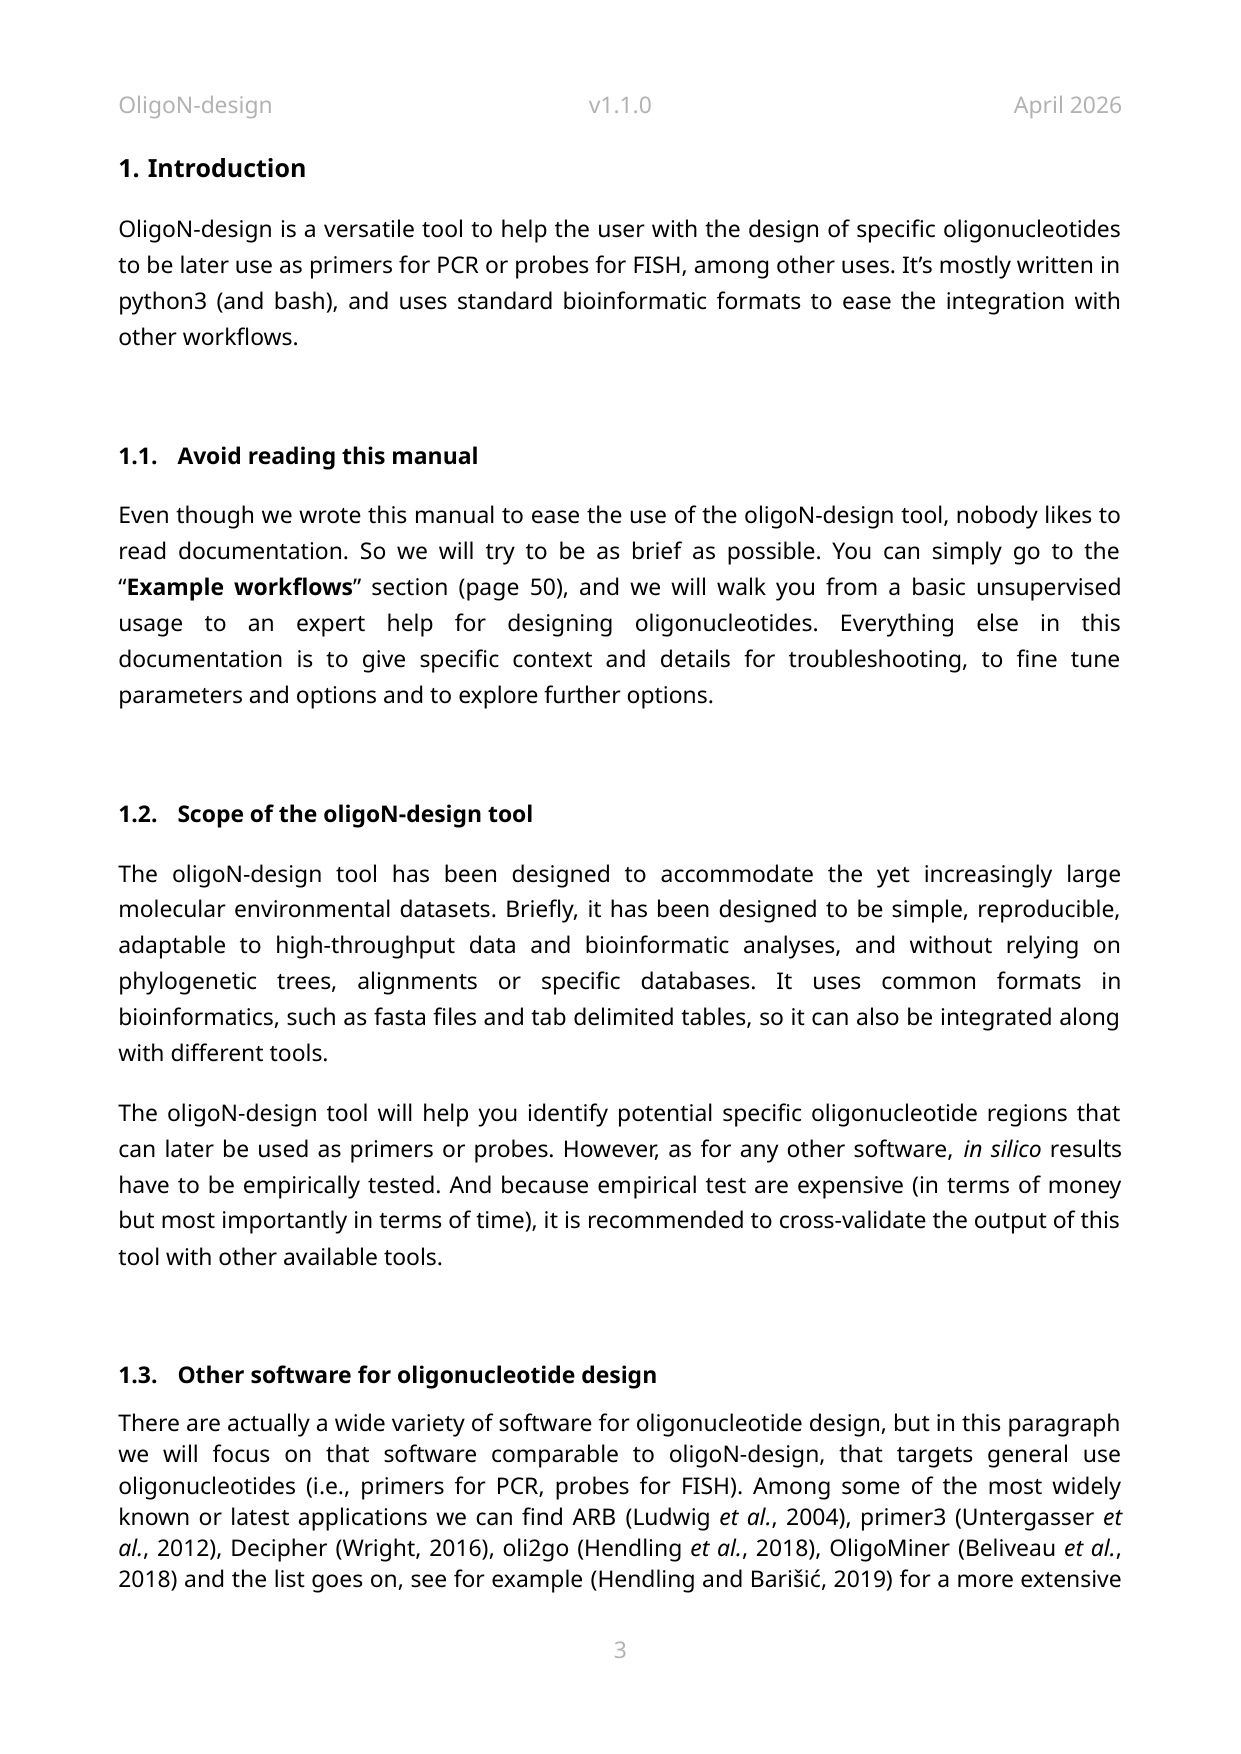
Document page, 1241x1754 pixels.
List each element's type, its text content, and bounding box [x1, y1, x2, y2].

text OligoN-design is a versatile tool to help the user with the design of specific oligonucleotides to be later use as primers for PCR or probes for FISH, among other uses. It’s mostly written in python3 (and bash), and uses standard bioinformatic formats to ease the integration with other workflows. [118, 213, 1122, 352]
text The oligoN-design tool has been designed to accommodate the yet increasingly large molecular environmental datasets. Briefly, it has been designed to be simple, reproducible, adaptable to high-throughput data and bioinformatic analyses, and without relying on phylogenetic trees, alignments or specific databases. It uses common formats in bioinformatics, such as fasta files and tab delimited tables, so it can also be integrated along with different tools. [118, 857, 1122, 1068]
text There are actually a wide variety of software for oligonucleotide design, but in this paragraph we will focus on that software comparable to oligoN-design, that targets general use oligonucleotides (i.e., primers for PCR, probes for FISH). Among some of the most widely known or latest applications we can find ARB (Ludwig et al., 2004), primer3 (Untergasser et al., 2012), Decipher (Wright, 2016), oli2go (Hendling et al., 2018), OligoMiner (Beliveau et al., 2018) and the list goes on, see for example (Hendling and Barišić, 2019) for a more extensive [118, 1407, 1122, 1594]
subtitle Other software for oligonucleotide design [118, 1359, 1122, 1391]
subtitle Scope of the oligoN-design tool [118, 798, 1122, 829]
text The oligoN-design tool will help you identify potential specific oligonucleotide regions that can later be used as primers or probes. However, as for any other software, in silico results have to be empirically tested. And because empirical test are expensive (in terms of money but most importantly in terms of time), it is recommended to cross-validate the output of this tool with other available tools. [118, 1097, 1122, 1272]
subtitle Introduction [118, 150, 1122, 184]
text Even though we wrote this manual to ease the use of the oligoN-design tool, nobody likes to read documentation. So we will try to be as brief as possible. You can simply go to the “Example workflows” section (page 49), and we will walk you from a basic unsupervised usage to an expert help for designing oligonucleotides. Everything else in this documentation is to give specific context and details for troubleshooting, to fine tune parameters and options and to explore further options. [118, 499, 1122, 710]
subtitle Avoid reading this manual [118, 440, 1122, 471]
